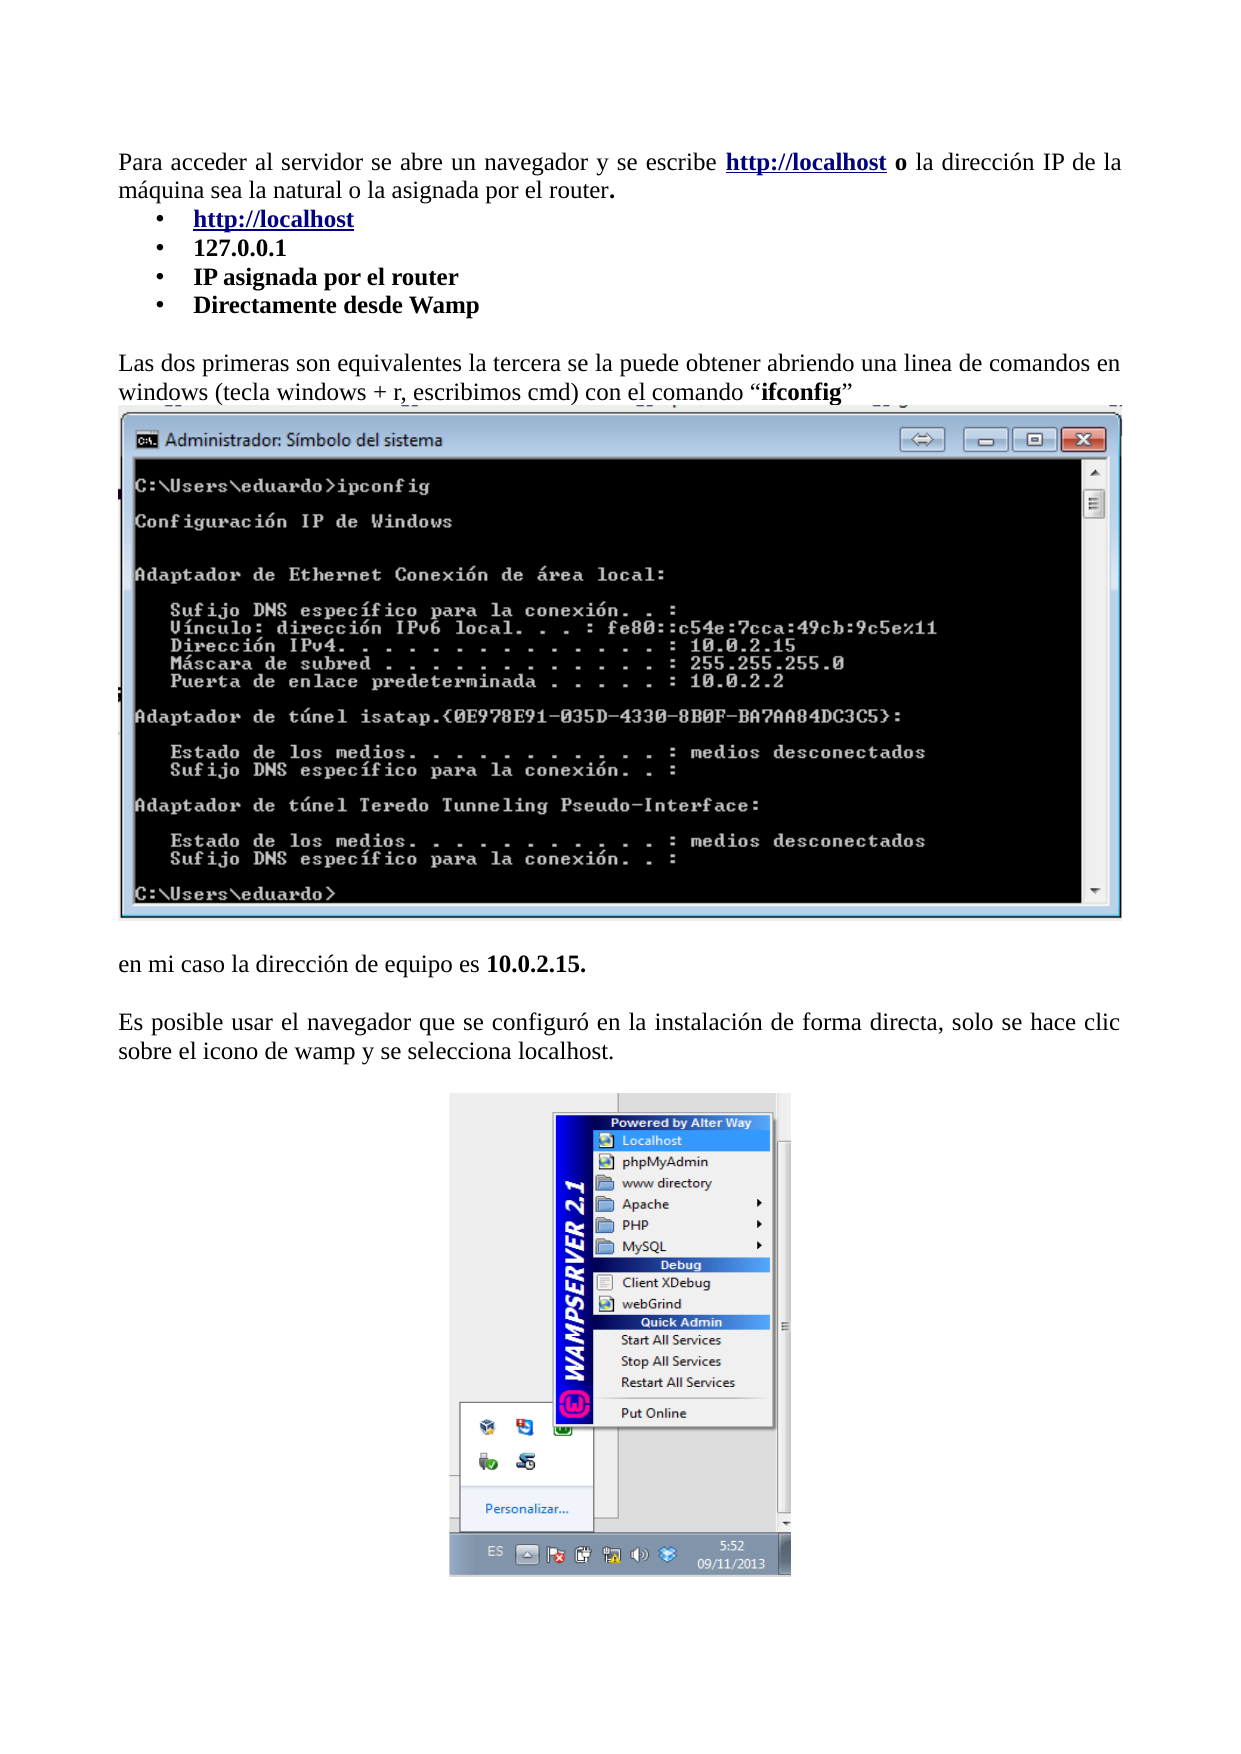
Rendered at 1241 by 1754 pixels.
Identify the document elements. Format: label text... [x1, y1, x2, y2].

list IP asignada por el router [156, 262, 1122, 291]
text Para acceder al servidor se abre un navegador y se escribe http://localhost o la dirección IP de la máquina sea la natural o la asignada por el router. [118, 147, 1122, 204]
list http://localhost [156, 204, 1122, 233]
picture [449, 1093, 791, 1577]
text Es posible usar el navegador que se configuró en la instalación de forma directa, solo se hace clic sobre el icono de wamp y se selecciona localhost. [118, 1007, 1122, 1064]
list Directamente desde Wamp [156, 291, 1122, 319]
list 127.0.0.1 [156, 233, 1122, 262]
text en mi caso la dirección de equipo es 10.0.2.15. [118, 949, 1122, 978]
picture [118, 405, 1123, 921]
text Las dos primeras son equivalentes la tercera se la puede obtener abriendo una linea de comandos en windows (tecla windows + r, escribimos cmd) con el comando “ifconfig” [118, 348, 1122, 405]
